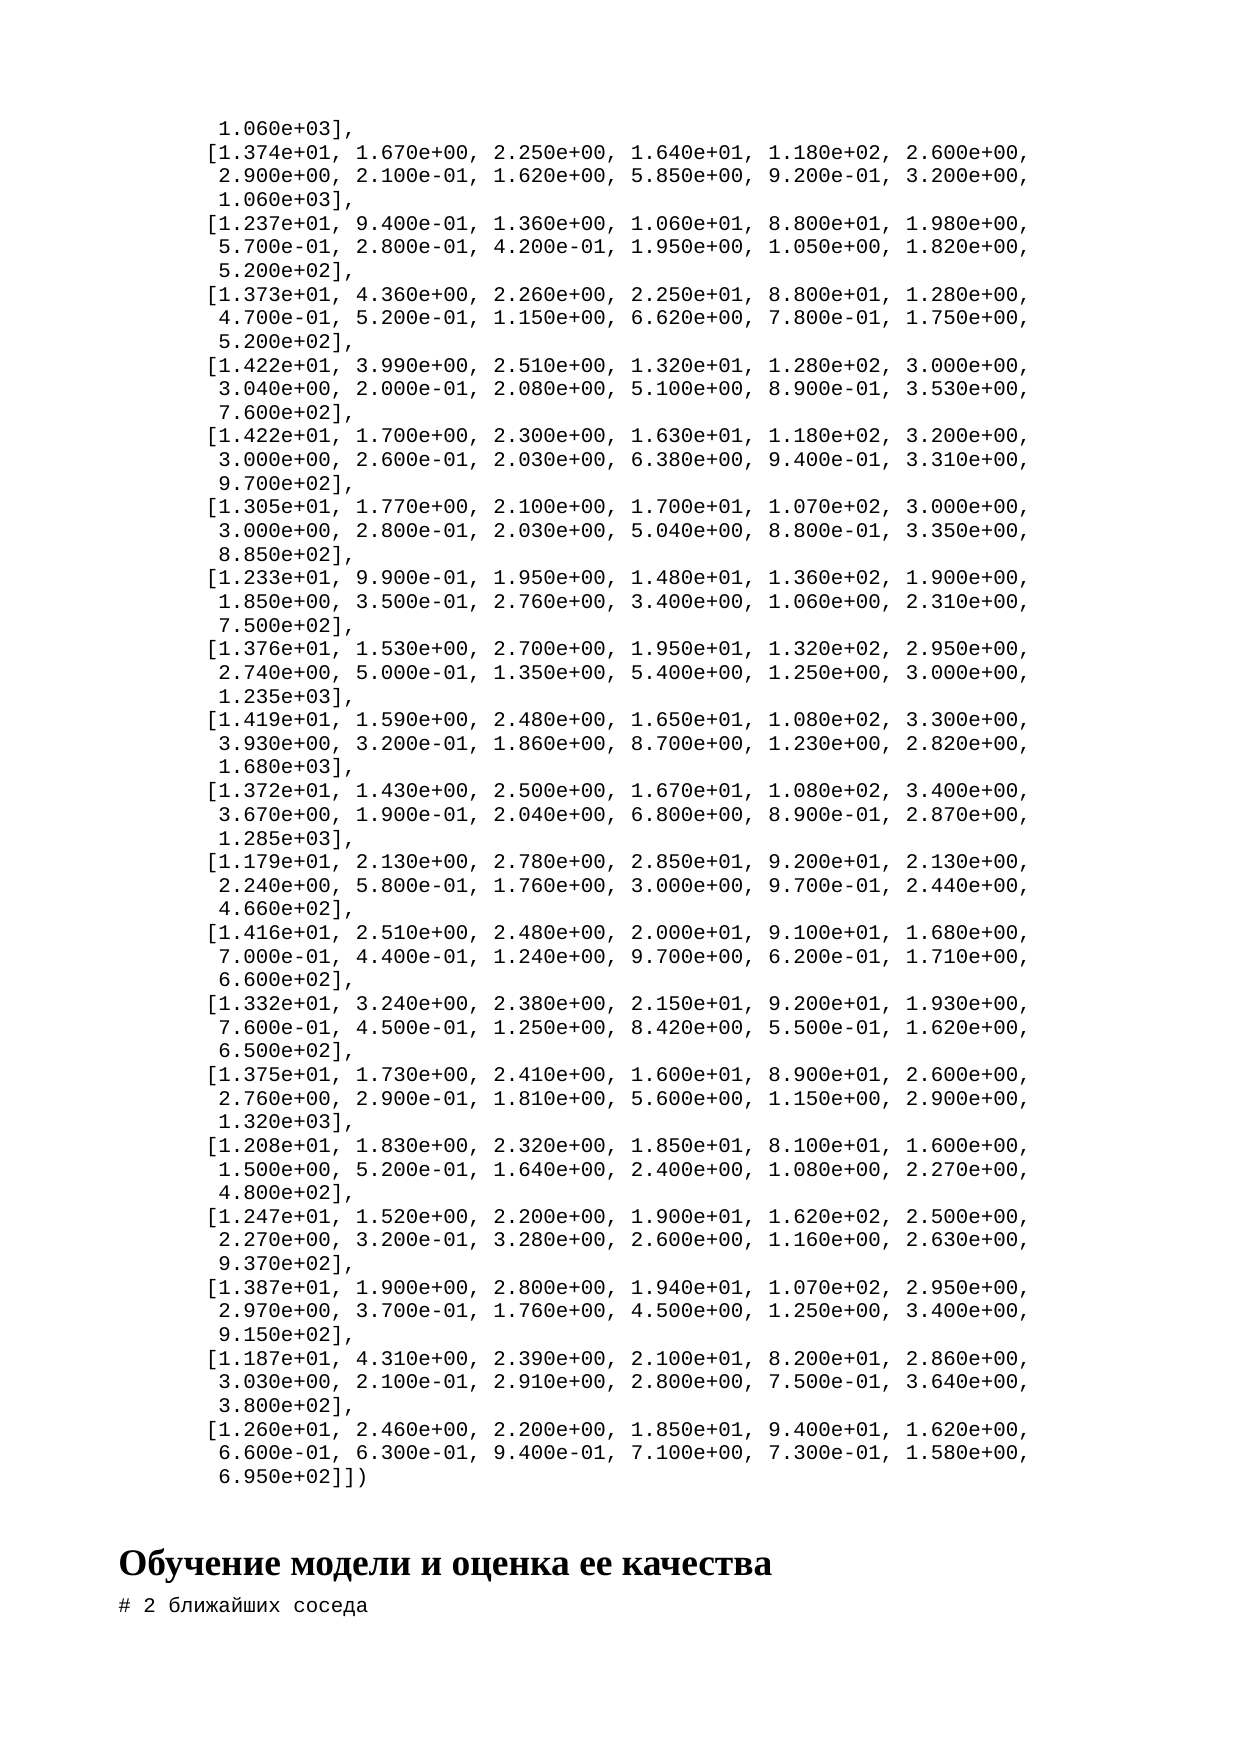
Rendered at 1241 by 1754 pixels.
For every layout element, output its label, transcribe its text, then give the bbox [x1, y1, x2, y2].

text 1.680e+03], [118, 757, 1122, 780]
text 3.040e+00, 2.000e-01, 2.080e+00, 5.100e+00, 8.900e-01, 3.530e+00, [118, 378, 1122, 402]
text 6.950e+02]]) [118, 1466, 1122, 1489]
text 2.270e+00, 3.200e-01, 3.280e+00, 2.600e+00, 1.160e+00, 2.630e+00, [118, 1229, 1122, 1253]
text [1.372e+01, 1.430e+00, 2.500e+00, 1.670e+01, 1.080e+02, 3.400e+00, [118, 780, 1122, 804]
text 7.600e+02], [118, 402, 1122, 426]
text 6.600e-01, 6.300e-01, 9.400e-01, 7.100e+00, 7.300e-01, 1.580e+00, [118, 1442, 1122, 1466]
text [1.233e+01, 9.900e-01, 1.950e+00, 1.480e+01, 1.360e+02, 1.900e+00, [118, 567, 1122, 591]
text 9.150e+02], [118, 1324, 1122, 1348]
text 5.200e+02], [118, 260, 1122, 284]
text [1.305e+01, 1.770e+00, 2.100e+00, 1.700e+01, 1.070e+02, 3.000e+00, [118, 496, 1122, 520]
text 7.000e-01, 4.400e-01, 1.240e+00, 9.700e+00, 6.200e-01, 1.710e+00, [118, 946, 1122, 969]
text [1.422e+01, 1.700e+00, 2.300e+00, 1.630e+01, 1.180e+02, 3.200e+00, [118, 426, 1122, 449]
text 1.850e+00, 3.500e-01, 2.760e+00, 3.400e+00, 1.060e+00, 2.310e+00, [118, 591, 1122, 615]
text 1.500e+00, 5.200e-01, 1.640e+00, 2.400e+00, 1.080e+00, 2.270e+00, [118, 1158, 1122, 1182]
text 9.700e+02], [118, 473, 1122, 496]
text 7.600e-01, 4.500e-01, 1.250e+00, 8.420e+00, 5.500e-01, 1.620e+00, [118, 1017, 1122, 1040]
text 3.800e+02], [118, 1395, 1122, 1419]
text [1.260e+01, 2.460e+00, 2.200e+00, 1.850e+01, 9.400e+01, 1.620e+00, [118, 1419, 1122, 1442]
text 2.970e+00, 3.700e-01, 1.760e+00, 4.500e+00, 1.250e+00, 3.400e+00, [118, 1300, 1122, 1324]
text 3.030e+00, 2.100e-01, 2.910e+00, 2.800e+00, 7.500e-01, 3.640e+00, [118, 1371, 1122, 1395]
text [1.237e+01, 9.400e-01, 1.360e+00, 1.060e+01, 8.800e+01, 1.980e+00, [118, 213, 1122, 236]
text 2.760e+00, 2.900e-01, 1.810e+00, 5.600e+00, 1.150e+00, 2.900e+00, [118, 1088, 1122, 1111]
text [1.373e+01, 4.360e+00, 2.260e+00, 2.250e+01, 8.800e+01, 1.280e+00, [118, 284, 1122, 307]
text [1.208e+01, 1.830e+00, 2.320e+00, 1.850e+01, 8.100e+01, 1.600e+00, [118, 1135, 1122, 1158]
text 5.200e+02], [118, 331, 1122, 354]
text 4.700e-01, 5.200e-01, 1.150e+00, 6.620e+00, 7.800e-01, 1.750e+00, [118, 307, 1122, 331]
text 3.930e+00, 3.200e-01, 1.860e+00, 8.700e+00, 1.230e+00, 2.820e+00, [118, 733, 1122, 757]
text 3.000e+00, 2.800e-01, 2.030e+00, 5.040e+00, 8.800e-01, 3.350e+00, [118, 520, 1122, 544]
text 5.700e-01, 2.800e-01, 4.200e-01, 1.950e+00, 1.050e+00, 1.820e+00, [118, 236, 1122, 260]
text # 2 ближайших соседа [118, 1596, 1122, 1619]
text 8.850e+02], [118, 544, 1122, 567]
text [1.374e+01, 1.670e+00, 2.250e+00, 1.640e+01, 1.180e+02, 2.600e+00, [118, 142, 1122, 165]
text 1.060e+03], [118, 189, 1122, 213]
text 1.285e+03], [118, 827, 1122, 851]
text 1.235e+03], [118, 686, 1122, 709]
text 3.000e+00, 2.600e-01, 2.030e+00, 6.380e+00, 9.400e-01, 3.310e+00, [118, 449, 1122, 473]
text 2.900e+00, 2.100e-01, 1.620e+00, 5.850e+00, 9.200e-01, 3.200e+00, [118, 165, 1122, 189]
text 9.370e+02], [118, 1253, 1122, 1277]
text [1.422e+01, 3.990e+00, 2.510e+00, 1.320e+01, 1.280e+02, 3.000e+00, [118, 354, 1122, 378]
text 2.240e+00, 5.800e-01, 1.760e+00, 3.000e+00, 9.700e-01, 2.440e+00, [118, 875, 1122, 898]
text 1.060e+03], [118, 118, 1122, 142]
text [1.376e+01, 1.530e+00, 2.700e+00, 1.950e+01, 1.320e+02, 2.950e+00, [118, 638, 1122, 662]
text 7.500e+02], [118, 615, 1122, 638]
text 1.320e+03], [118, 1111, 1122, 1135]
text 4.660e+02], [118, 898, 1122, 922]
text [1.416e+01, 2.510e+00, 2.480e+00, 2.000e+01, 9.100e+01, 1.680e+00, [118, 922, 1122, 946]
text [1.332e+01, 3.240e+00, 2.380e+00, 2.150e+01, 9.200e+01, 1.930e+00, [118, 993, 1122, 1017]
text 2.740e+00, 5.000e-01, 1.350e+00, 5.400e+00, 1.250e+00, 3.000e+00, [118, 662, 1122, 686]
text 6.600e+02], [118, 969, 1122, 993]
text [1.419e+01, 1.590e+00, 2.480e+00, 1.650e+01, 1.080e+02, 3.300e+00, [118, 709, 1122, 733]
text 4.800e+02], [118, 1182, 1122, 1206]
text [1.387e+01, 1.900e+00, 2.800e+00, 1.940e+01, 1.070e+02, 2.950e+00, [118, 1277, 1122, 1300]
subtitle Обучение модели и оценка ее качества [118, 1540, 1122, 1583]
text [1.375e+01, 1.730e+00, 2.410e+00, 1.600e+01, 8.900e+01, 2.600e+00, [118, 1064, 1122, 1088]
text 6.500e+02], [118, 1040, 1122, 1064]
text [1.187e+01, 4.310e+00, 2.390e+00, 2.100e+01, 8.200e+01, 2.860e+00, [118, 1348, 1122, 1371]
text [1.247e+01, 1.520e+00, 2.200e+00, 1.900e+01, 1.620e+02, 2.500e+00, [118, 1206, 1122, 1229]
text 3.670e+00, 1.900e-01, 2.040e+00, 6.800e+00, 8.900e-01, 2.870e+00, [118, 804, 1122, 827]
text [1.179e+01, 2.130e+00, 2.780e+00, 2.850e+01, 9.200e+01, 2.130e+00, [118, 851, 1122, 875]
